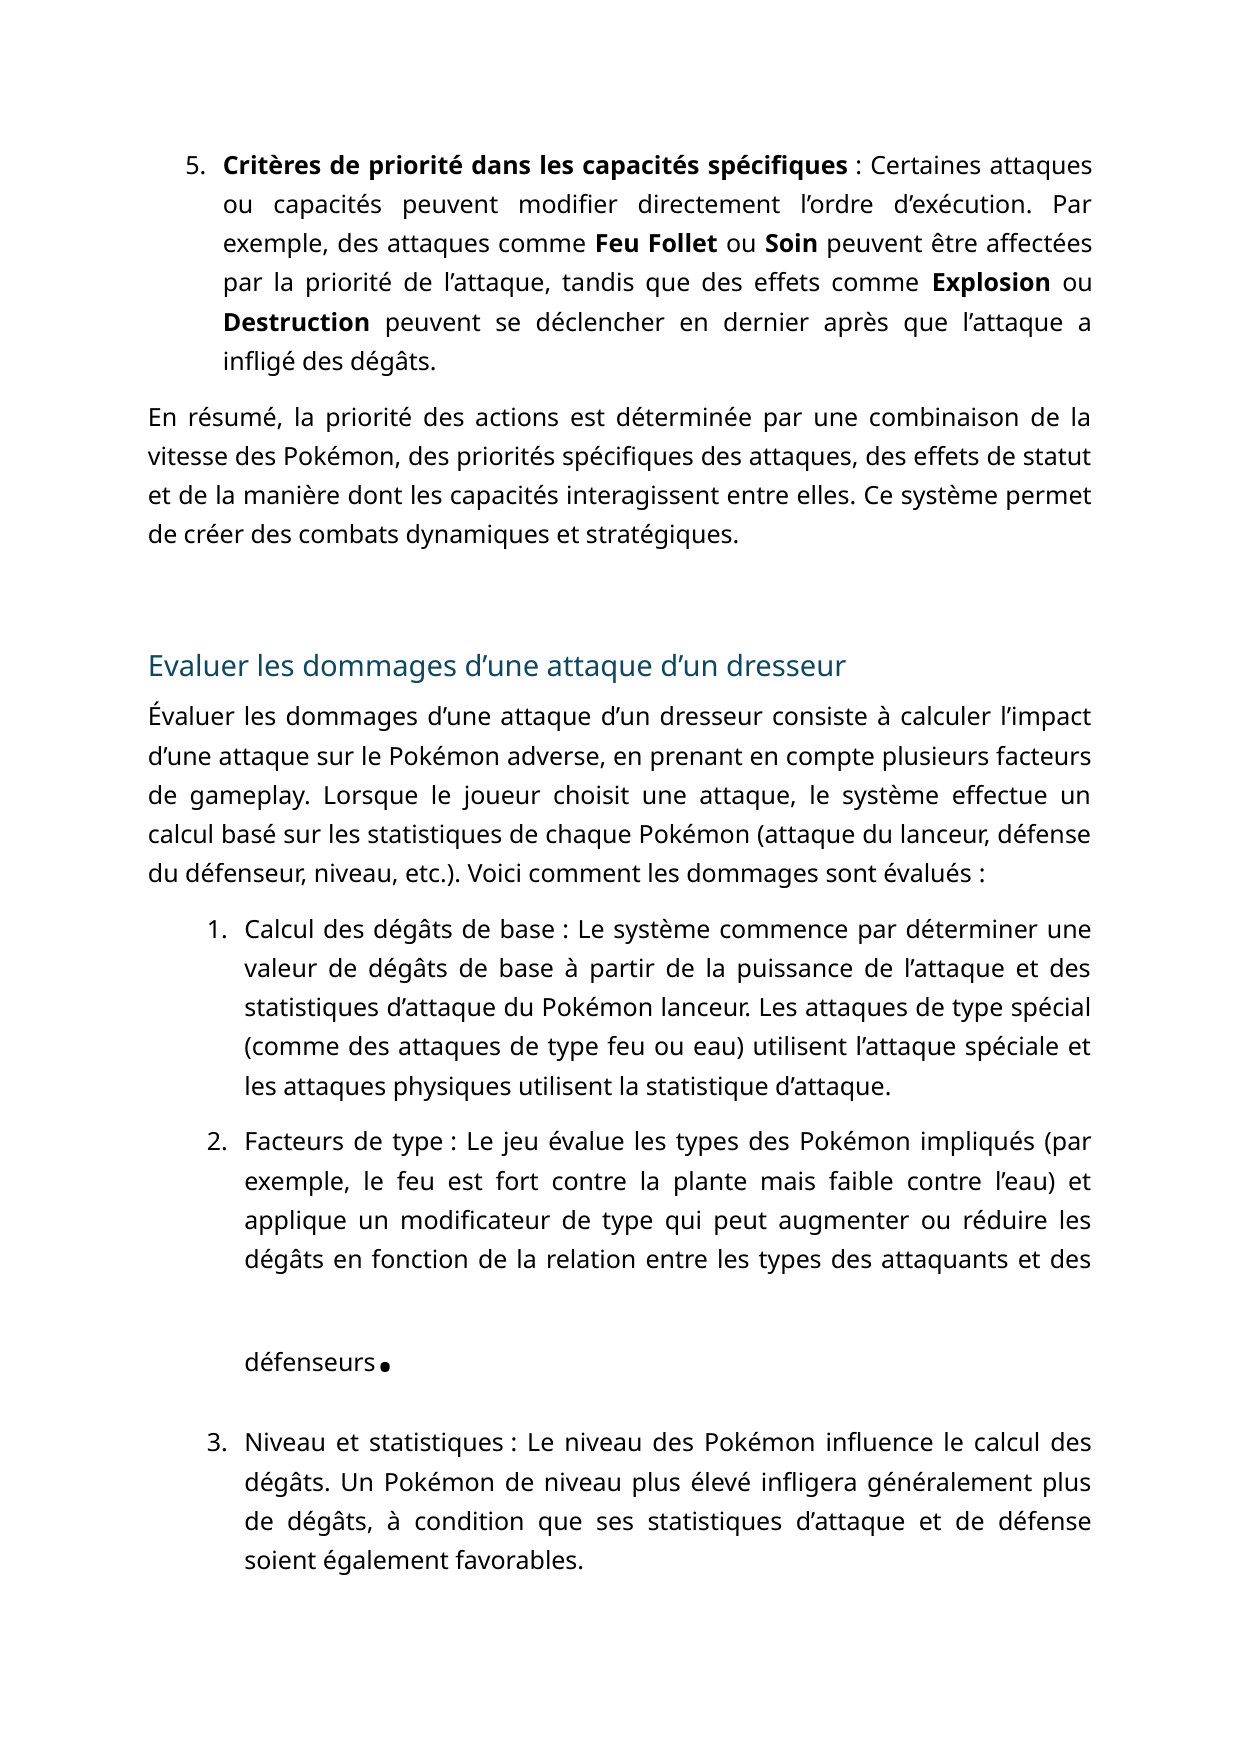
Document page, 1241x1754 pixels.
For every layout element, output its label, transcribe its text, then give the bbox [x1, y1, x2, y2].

list Critères de priorité dans les capacités spécifiques : Certaines attaques ou capacités peuvent modifier directement l’ordre d’exécution. Par exemple, des attaques comme Feu Follet ou Soin peuvent être affectées par la priorité de l’attaque, tandis que des effets comme Explosion ou Destruction peuvent se déclencher en dernier après que l’attaque a infligé des dégâts. [185, 148, 1093, 377]
text En résumé, la priorité des actions est déterminée par une combinaison de la vitesse des Pokémon, des priorités spécifiques des attaques, des effets de statut et de la manière dont les capacités interagissent entre elles. Ce système permet de créer des combats dynamiques et stratégiques. [148, 399, 1093, 551]
subtitle Evaluer les dommages d’une attaque d’un dresseur [148, 645, 1093, 685]
list Niveau et statistiques : Le niveau des Pokémon influence le calcul des dégâts. Un Pokémon de niveau plus élevé infligera généralement plus de dégâts, à condition que ses statistiques d’attaque et de défense soient également favorables. [207, 1425, 1093, 1577]
list Facteurs de type : Le jeu évalue les types des Pokémon impliqués (par exemple, le feu est fort contre la plante mais faible contre l’eau) et applique un modificateur de type qui peut augmenter ou réduire les dégâts en fonction de la relation entre les types des attaquants et des défenseurs. [207, 1124, 1093, 1393]
list Calcul des dégâts de base : Le système commence par déterminer une valeur de dégâts de base à partir de la puissance de l’attaque et des statistiques d’attaque du Pokémon lanceur. Les attaques de type spécial (comme des attaques de type feu ou eau) utilisent l’attaque spéciale et les attaques physiques utilisent la statistique d’attaque. [207, 912, 1093, 1102]
text Évaluer les dommages d’une attaque d’un dresseur consiste à calculer l’impact d’une attaque sur le Pokémon adverse, en prenant en compte plusieurs facteurs de gameplay. Lorsque le joueur choisit une attaque, le système effectue un calcul basé sur les statistiques de chaque Pokémon (attaque du lanceur, défense du défenseur, niveau, etc.). Voici comment les dommages sont évalués : [148, 699, 1093, 890]
